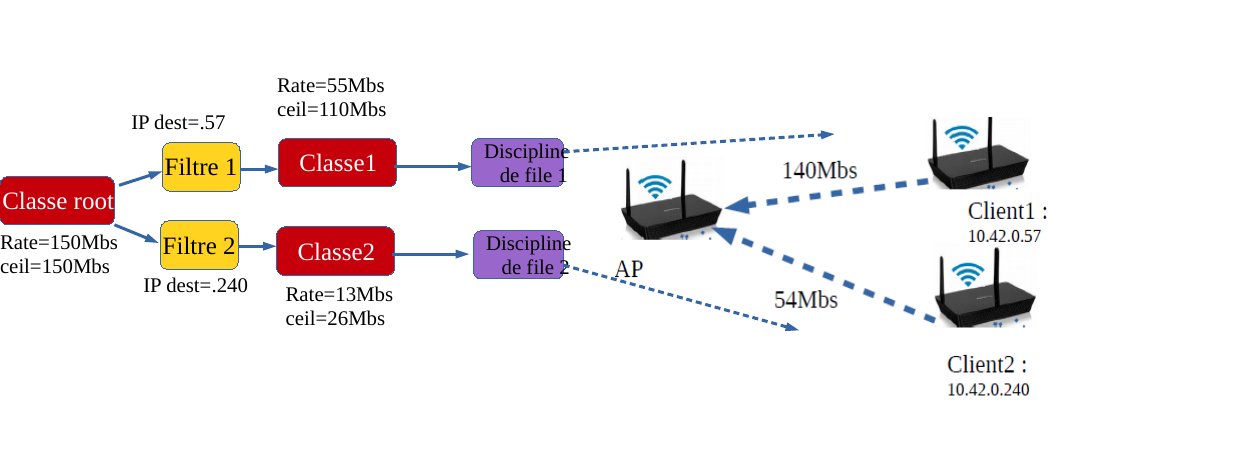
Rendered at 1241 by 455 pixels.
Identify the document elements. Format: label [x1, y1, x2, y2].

picture [615, 117, 1049, 401]
